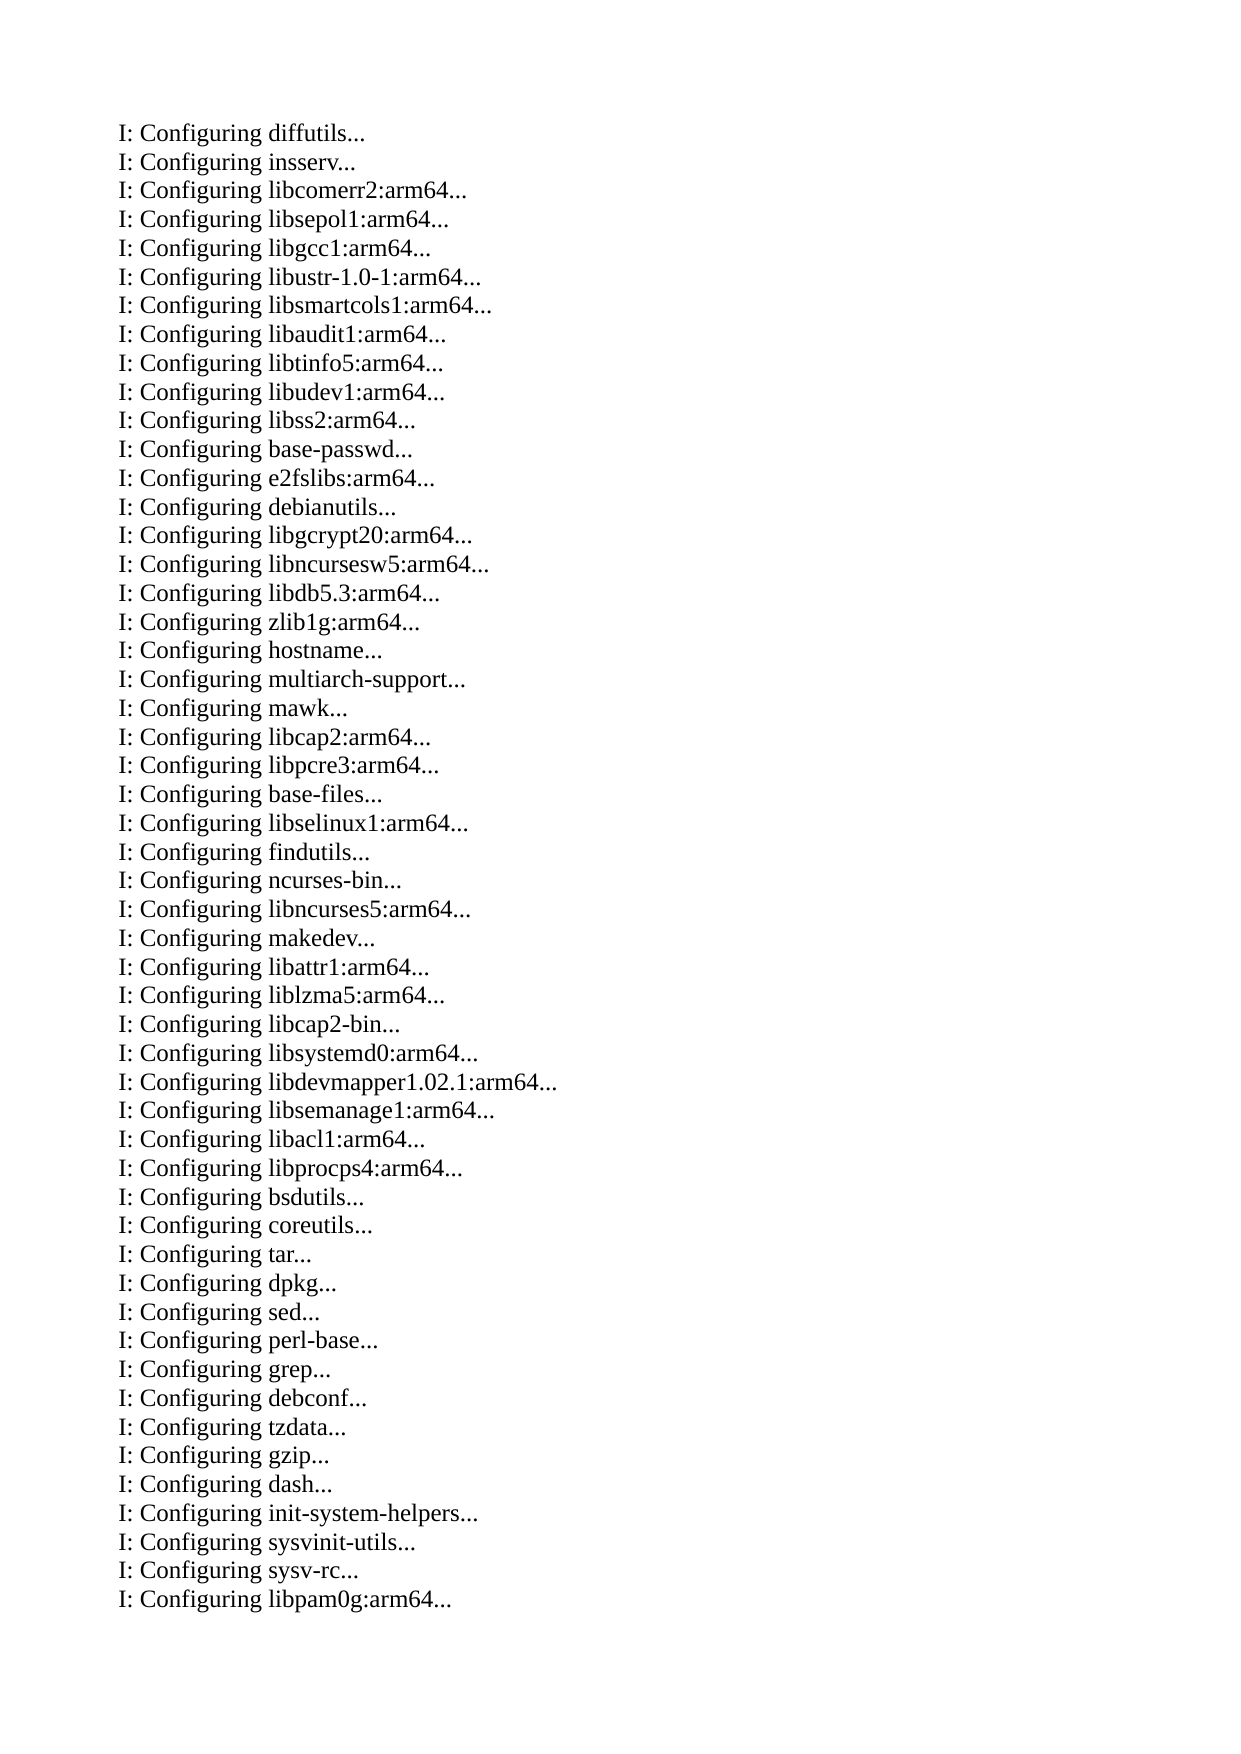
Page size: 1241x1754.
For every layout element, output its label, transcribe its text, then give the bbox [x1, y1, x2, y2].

text I: Configuring libustr-1.0-1:arm64... [118, 262, 1122, 291]
text I: Configuring base-files... [118, 779, 1122, 808]
text I: Configuring grep... [118, 1354, 1122, 1383]
text I: Configuring libsemanage1:arm64... [118, 1096, 1122, 1124]
text I: Configuring dash... [118, 1469, 1122, 1498]
text I: Configuring libsmartcols1:arm64... [118, 291, 1122, 319]
text I: Configuring sysvinit-utils... [118, 1527, 1122, 1556]
text I: Configuring libcap2:arm64... [118, 722, 1122, 751]
text I: Configuring libncurses5:arm64... [118, 894, 1122, 923]
text I: Configuring ncurses-bin... [118, 866, 1122, 894]
text I: Configuring libaudit1:arm64... [118, 319, 1122, 348]
text I: Configuring makedev... [118, 923, 1122, 952]
text I: Configuring dpkg... [118, 1268, 1122, 1297]
text I: Configuring findutils... [118, 837, 1122, 866]
text I: Configuring libgcc1:arm64... [118, 233, 1122, 262]
text I: Configuring mawk... [118, 693, 1122, 722]
text I: Configuring libss2:arm64... [118, 406, 1122, 434]
text I: Configuring multiarch-support... [118, 664, 1122, 693]
text I: Configuring gzip... [118, 1441, 1122, 1469]
text I: Configuring libgcrypt20:arm64... [118, 521, 1122, 549]
text I: Configuring init-system-helpers... [118, 1498, 1122, 1527]
text I: Configuring libudev1:arm64... [118, 377, 1122, 406]
text I: Configuring libsepol1:arm64... [118, 204, 1122, 233]
text I: Configuring hostname... [118, 636, 1122, 664]
text I: Configuring libattr1:arm64... [118, 952, 1122, 981]
text I: Configuring libpcre3:arm64... [118, 751, 1122, 779]
text I: Configuring libacl1:arm64... [118, 1124, 1122, 1153]
text I: Configuring zlib1g:arm64... [118, 607, 1122, 636]
text I: Configuring e2fslibs:arm64... [118, 463, 1122, 492]
text I: Configuring coreutils... [118, 1211, 1122, 1239]
text I: Configuring sysv-rc... [118, 1556, 1122, 1584]
text I: Configuring tar... [118, 1239, 1122, 1268]
text I: Configuring insserv... [118, 147, 1122, 176]
text I: Configuring libcap2-bin... [118, 1009, 1122, 1038]
text I: Configuring libcomerr2:arm64... [118, 176, 1122, 204]
text I: Configuring libncursesw5:arm64... [118, 549, 1122, 578]
text I: Configuring libprocps4:arm64... [118, 1153, 1122, 1182]
text I: Configuring debianutils... [118, 492, 1122, 521]
text I: Configuring libsystemd0:arm64... [118, 1038, 1122, 1067]
text I: Configuring libtinfo5:arm64... [118, 348, 1122, 377]
text I: Configuring libdb5.3:arm64... [118, 578, 1122, 607]
text I: Configuring sed... [118, 1297, 1122, 1326]
text I: Configuring base-passwd... [118, 434, 1122, 463]
text I: Configuring libselinux1:arm64... [118, 808, 1122, 837]
text I: Configuring libpam0g:arm64... [118, 1584, 1122, 1613]
text I: Configuring bsdutils... [118, 1182, 1122, 1211]
text I: Configuring liblzma5:arm64... [118, 981, 1122, 1009]
text I: Configuring diffutils... [118, 118, 1122, 147]
text I: Configuring libdevmapper1.02.1:arm64... [118, 1067, 1122, 1096]
text I: Configuring tzdata... [118, 1412, 1122, 1441]
text I: Configuring perl-base... [118, 1326, 1122, 1354]
text I: Configuring debconf... [118, 1383, 1122, 1412]
